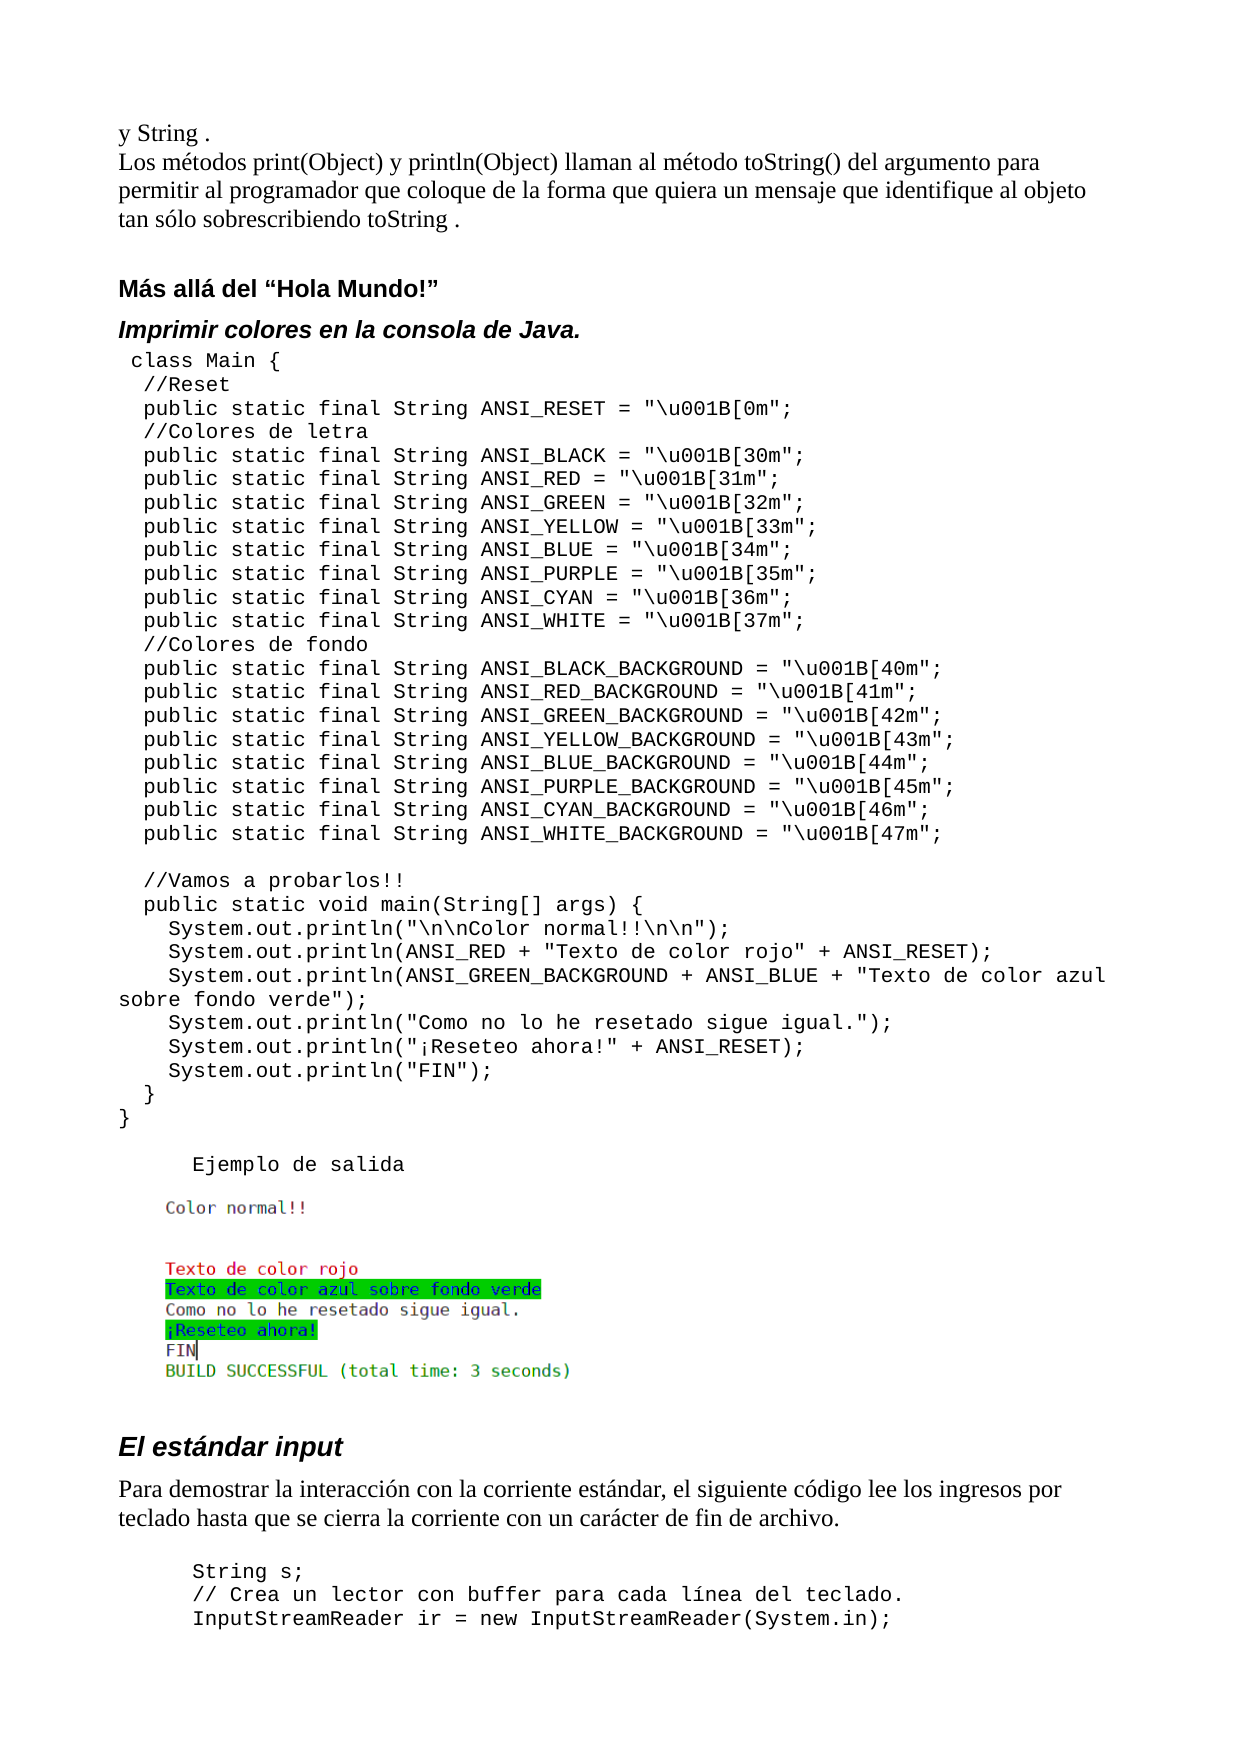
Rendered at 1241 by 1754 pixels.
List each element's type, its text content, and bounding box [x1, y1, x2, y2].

text public static final String ANSI_RED = "\u001B[31m"; [118, 468, 1122, 492]
text System.out.println(ANSI_RED + "Texto de color rojo" + ANSI_RESET); [118, 941, 1122, 965]
text public static final String ANSI_GREEN_BACKGROUND = "\u001B[42m"; [118, 705, 1122, 728]
text permitir al programador que coloque de la forma que quiera un mensaje que identifique al objeto [118, 176, 1122, 204]
text public static final String ANSI_RESET = "\u001B[0m"; [118, 397, 1122, 421]
text tan sólo sobrescribiendo toString . [118, 204, 1122, 233]
text public static final String ANSI_PURPLE = "\u001B[35m"; [118, 563, 1122, 587]
text public static final String ANSI_CYAN_BACKGROUND = "\u001B[46m"; [118, 799, 1122, 823]
text // Crea un lector con buffer para cada línea del teclado. [118, 1584, 1122, 1608]
text Ejemplo de salida [118, 1154, 1122, 1178]
text public static final String ANSI_RED_BACKGROUND = "\u001B[41m"; [118, 681, 1122, 705]
text } [118, 1107, 1122, 1131]
text public static final String ANSI_BLUE = "\u001B[34m"; [118, 539, 1122, 563]
text InputStreamReader ir = new InputStreamReader(System.in); [118, 1608, 1122, 1632]
text Para demostrar la interacción con la corriente estándar, el siguiente código lee los ingresos por teclado hasta que se cierra la corriente con un carácter de fin de archivo. [118, 1474, 1122, 1532]
text //Colores de fondo [118, 634, 1122, 658]
text } [118, 1083, 1122, 1107]
text y String . [118, 118, 1122, 147]
subtitle Más allá del “Hola Mundo!” [118, 274, 1122, 303]
text public static final String ANSI_BLACK_BACKGROUND = "\u001B[40m"; [118, 658, 1122, 681]
text //Reset [118, 374, 1122, 397]
text public static void main(String[] args) { [118, 894, 1122, 918]
text public static final String ANSI_CYAN = "\u001B[36m"; [118, 587, 1122, 610]
text System.out.println("¡Reseteo ahora!" + ANSI_RESET); [118, 1036, 1122, 1059]
text public static final String ANSI_BLACK = "\u001B[30m"; [118, 445, 1122, 468]
text System.out.println(ANSI_GREEN_BACKGROUND + ANSI_BLUE + "Texto de color azul sobre fondo verde"); [118, 965, 1122, 1012]
text public static final String ANSI_WHITE = "\u001B[37m"; [118, 610, 1122, 634]
text public static final String ANSI_YELLOW_BACKGROUND = "\u001B[43m"; [118, 728, 1122, 752]
text System.out.println("Como no lo he resetado sigue igual."); [118, 1012, 1122, 1036]
text System.out.println("FIN"); [118, 1059, 1122, 1083]
text public static final String ANSI_PURPLE_BACKGROUND = "\u001B[45m"; [118, 776, 1122, 799]
text class Main { [118, 350, 1122, 374]
text System.out.println("\n\nColor normal!!\n\n"); [118, 918, 1122, 941]
text //Vamos a probarlos!! [118, 870, 1122, 894]
picture [147, 1177, 1093, 1394]
subtitle Imprimir colores en la consola de Java. [118, 315, 1122, 344]
text String s; [118, 1561, 1122, 1584]
text //Colores de letra [118, 421, 1122, 445]
text public static final String ANSI_WHITE_BACKGROUND = "\u001B[47m"; [118, 823, 1122, 847]
text Los métodos print(Object) y println(Object) llaman al método toString() del argumento para [118, 147, 1122, 176]
text public static final String ANSI_BLUE_BACKGROUND = "\u001B[44m"; [118, 752, 1122, 776]
subtitle El estándar input [118, 1430, 1122, 1462]
text public static final String ANSI_YELLOW = "\u001B[33m"; [118, 516, 1122, 539]
text public static final String ANSI_GREEN = "\u001B[32m"; [118, 492, 1122, 516]
